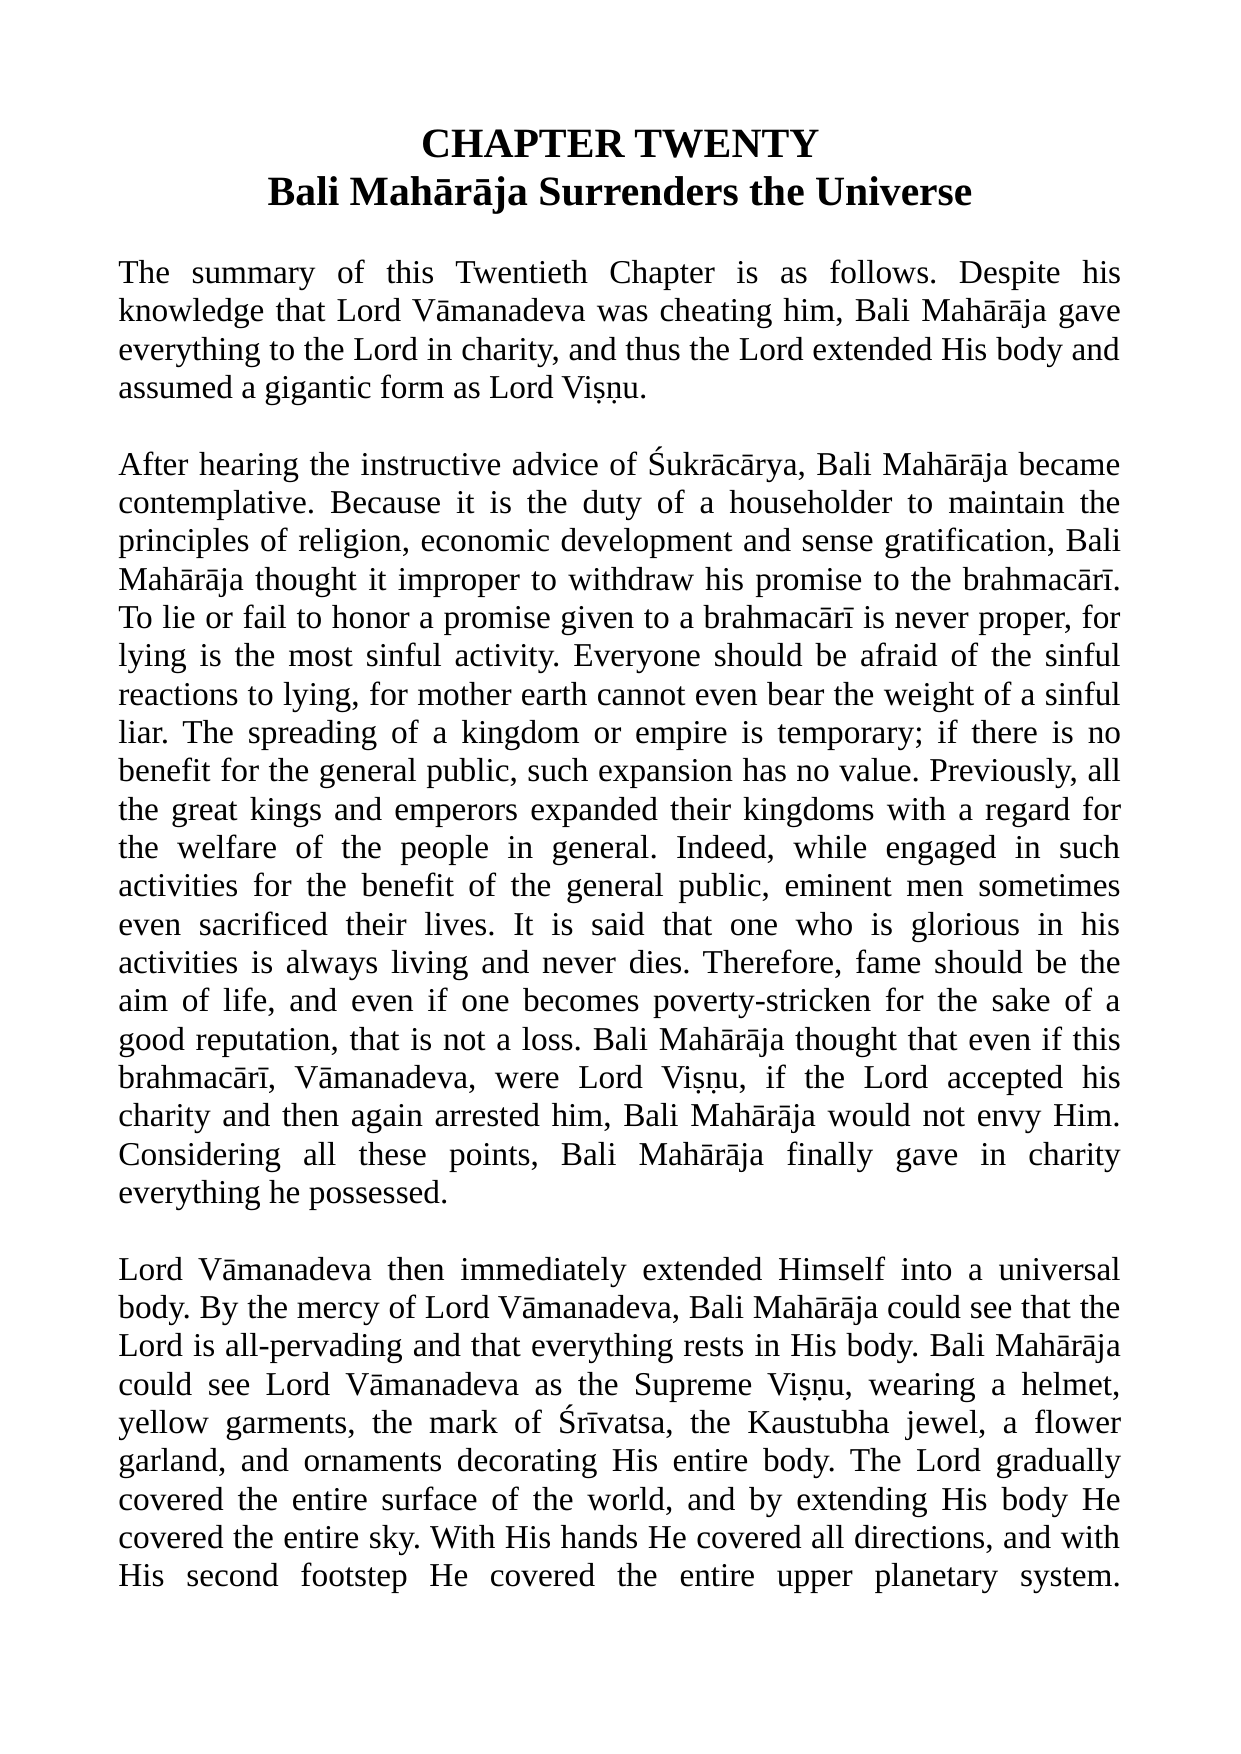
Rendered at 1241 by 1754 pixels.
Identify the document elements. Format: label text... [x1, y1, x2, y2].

text Bali Mahārāja Surrenders the Universe [118, 166, 1122, 214]
text The summary of this Twentieth Chapter is as follows. Despite his knowledge that Lord Vāmanadeva was cheating him, Bali Mahārāja gave everything to the Lord in charity, and thus the Lord extended His body and assumed a gigantic form as Lord Viṣṇu. [118, 252, 1122, 406]
text After hearing the instructive advice of Śukrācārya, Bali Mahārāja became contemplative. Because it is the duty of a householder to maintain the principles of religion, economic development and sense gratification, Bali Mahārāja thought it improper to withdraw his promise to the brahmacārī. To lie or fail to honor a promise given to a brahmacārī is never proper, for lying is the most sinful activity. Everyone should be afraid of the sinful reactions to lying, for mother earth cannot even bear the weight of a sinful liar. The spreading of a kingdom or empire is temporary; if there is no benefit for the general public, such expansion has no value. Previously, all the great kings and emperors expanded their kingdoms with a regard for the welfare of the people in general. Indeed, while engaged in such activities for the benefit of the general public, eminent men sometimes even sacrificed their lives. It is said that one who is glorious in his activities is always living and never dies. Therefore, fame should be the aim of life, and even if one becomes poverty-stricken for the sake of a good reputation, that is not a loss. Bali Mahārāja thought that even if this brahmacārī, Vāmanadeva, were Lord Viṣṇu, if the Lord accepted his charity and then again arrested him, Bali Mahārāja would not envy Him. Considering all these points, Bali Mahārāja finally gave in charity everything he possessed. [118, 444, 1122, 1211]
text CHAPTER TWENTY [118, 118, 1122, 166]
text Lord Vāmanadeva then immediately extended Himself into a universal body. By the mercy of Lord Vāmanadeva, Bali Mahārāja could see that the Lord is all-pervading and that everything rests in His body. Bali Mahārāja could see Lord Vāmanadeva as the Supreme Viṣṇu, wearing a helmet, yellow garments, the mark of Śrīvatsa, the Kaustubha jewel, a flower garland, and ornaments decorating His entire body. The Lord gradually covered the entire surface of the world, and by extending His body He covered the entire sky. With His hands He covered all directions, and with His second footstep He covered the entire upper planetary system. [118, 1249, 1122, 1594]
